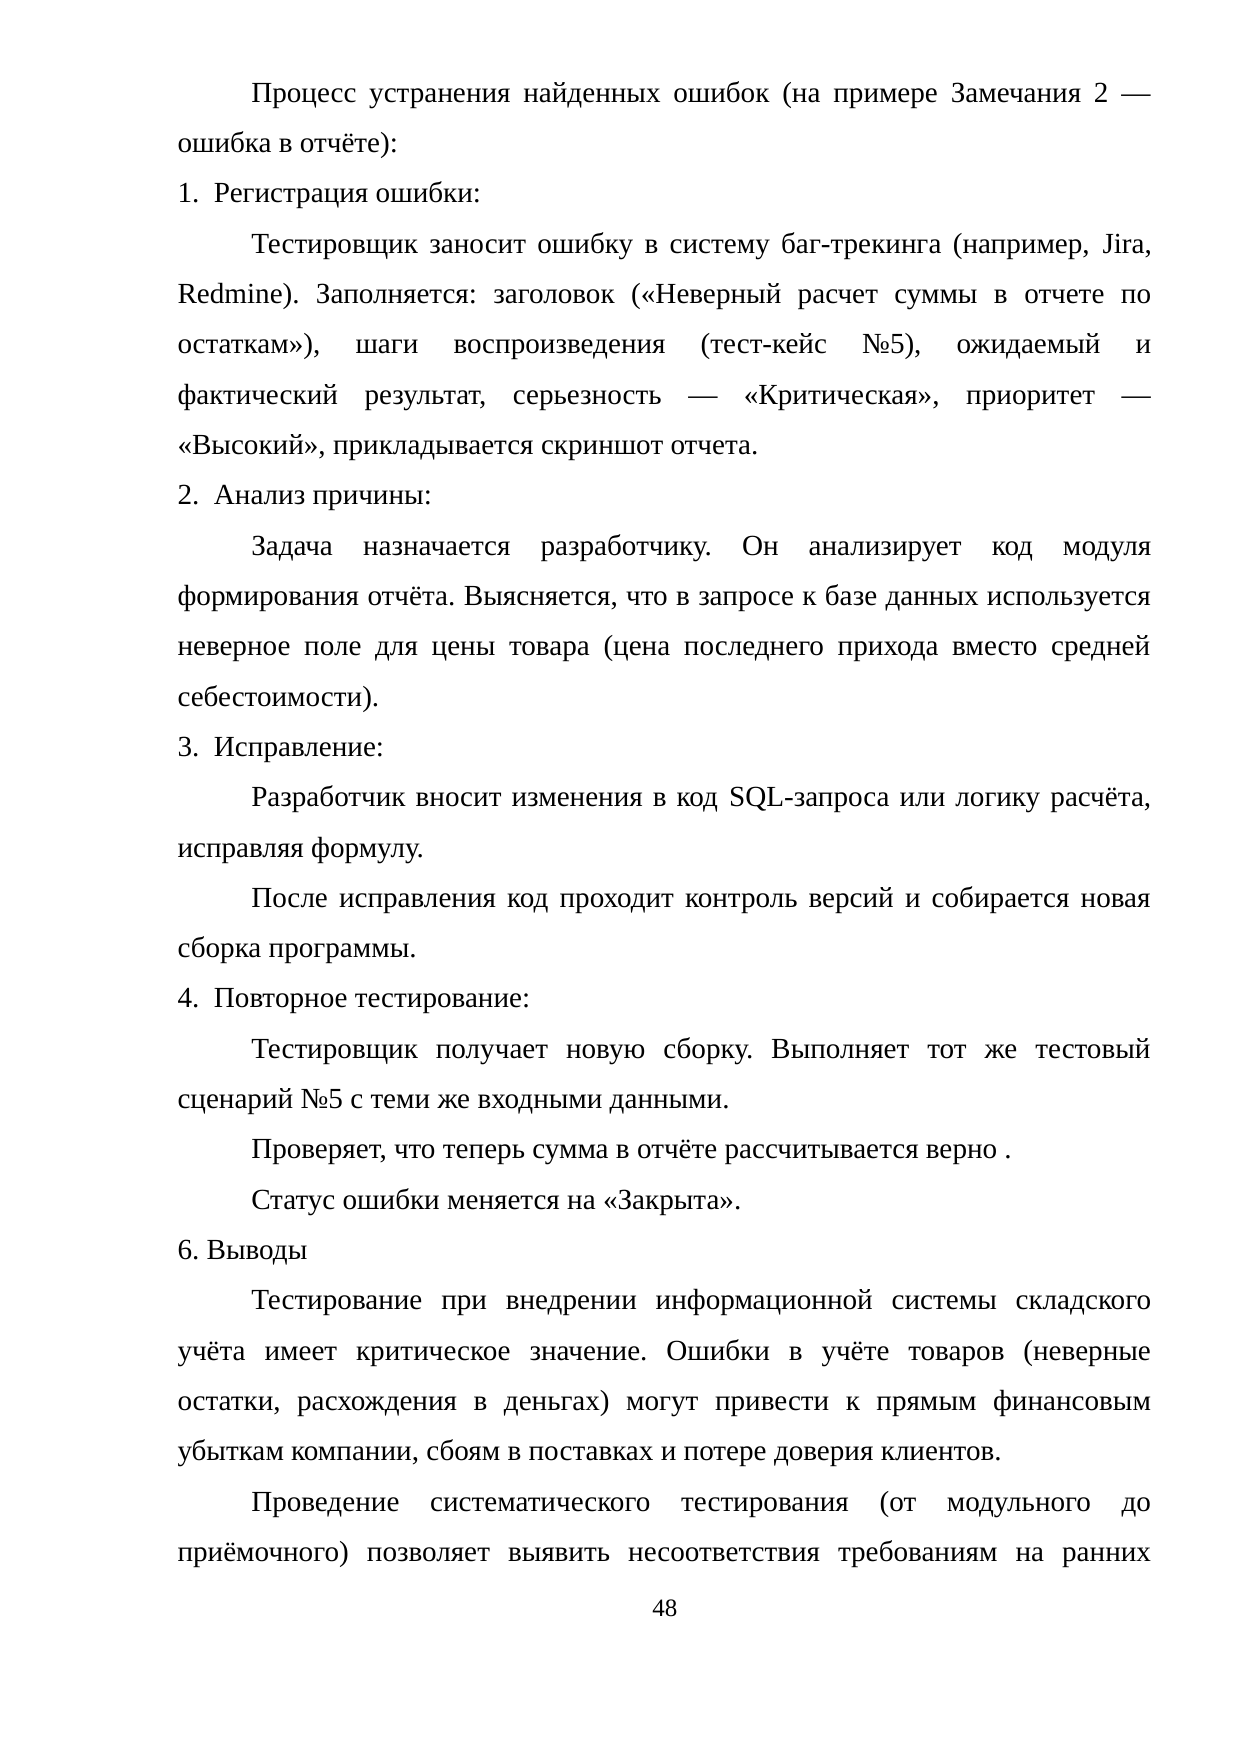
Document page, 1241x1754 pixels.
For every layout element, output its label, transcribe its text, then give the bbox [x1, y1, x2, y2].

text Проверяет, что теперь сумма в отчёте рассчитывается верно . [177, 1132, 1152, 1165]
text 1. Регистрация ошибки: [177, 176, 1152, 209]
text Тестирование при внедрении информационной системы складского учёта имеет критическое значение. Ошибки в учёте товаров (неверные остатки, расхождения в деньгах) могут привести к прямым финансовым убыткам компании, сбоям в поставках и потере доверия клиентов. [177, 1282, 1152, 1467]
text Статус ошибки меняется на «Закрыта». [177, 1182, 1152, 1215]
text Задача назначается разработчику. Он анализирует код модуля формирования отчёта. Выясняется, что в запросе к базе данных используется неверное поле для цены товара (цена последнего прихода вместо средней себестоимости). [177, 528, 1152, 712]
text 6. Выводы [177, 1232, 1152, 1266]
text Тестировщик получает новую сборку. Выполняет тот же тестовый сценарий №5 с теми же входными данными. [177, 1031, 1152, 1115]
text 3. Исправление: [177, 729, 1152, 763]
text Разработчик вносит изменения в код SQL-запроса или логику расчёта, исправляя формулу. [177, 779, 1152, 863]
text После исправления код проходит контроль версий и собирается новая сборка программы. [177, 880, 1152, 964]
text 2. Анализ причины: [177, 477, 1152, 511]
text Процесс устранения найденных ошибок (на примере Замечания 2 — ошибка в отчёте): [177, 75, 1152, 159]
text 4. Повторное тестирование: [177, 981, 1152, 1014]
text Проведение систематического тестирования (от модульного до приёмочного) позволяет выявить несоответствия требованиям на ранних [177, 1484, 1152, 1568]
text Тестировщик заносит ошибку в систему баг-трекинга (например, Jira, Redmine). Заполняется: заголовок («Неверный расчет суммы в отчете по остаткам»), шаги воспроизведения (тест-кейс №5), ожидаемый и фактический результат, серьезность — «Критическая», приоритет — «Высокий», прикладывается скриншот отчета. [177, 226, 1152, 461]
